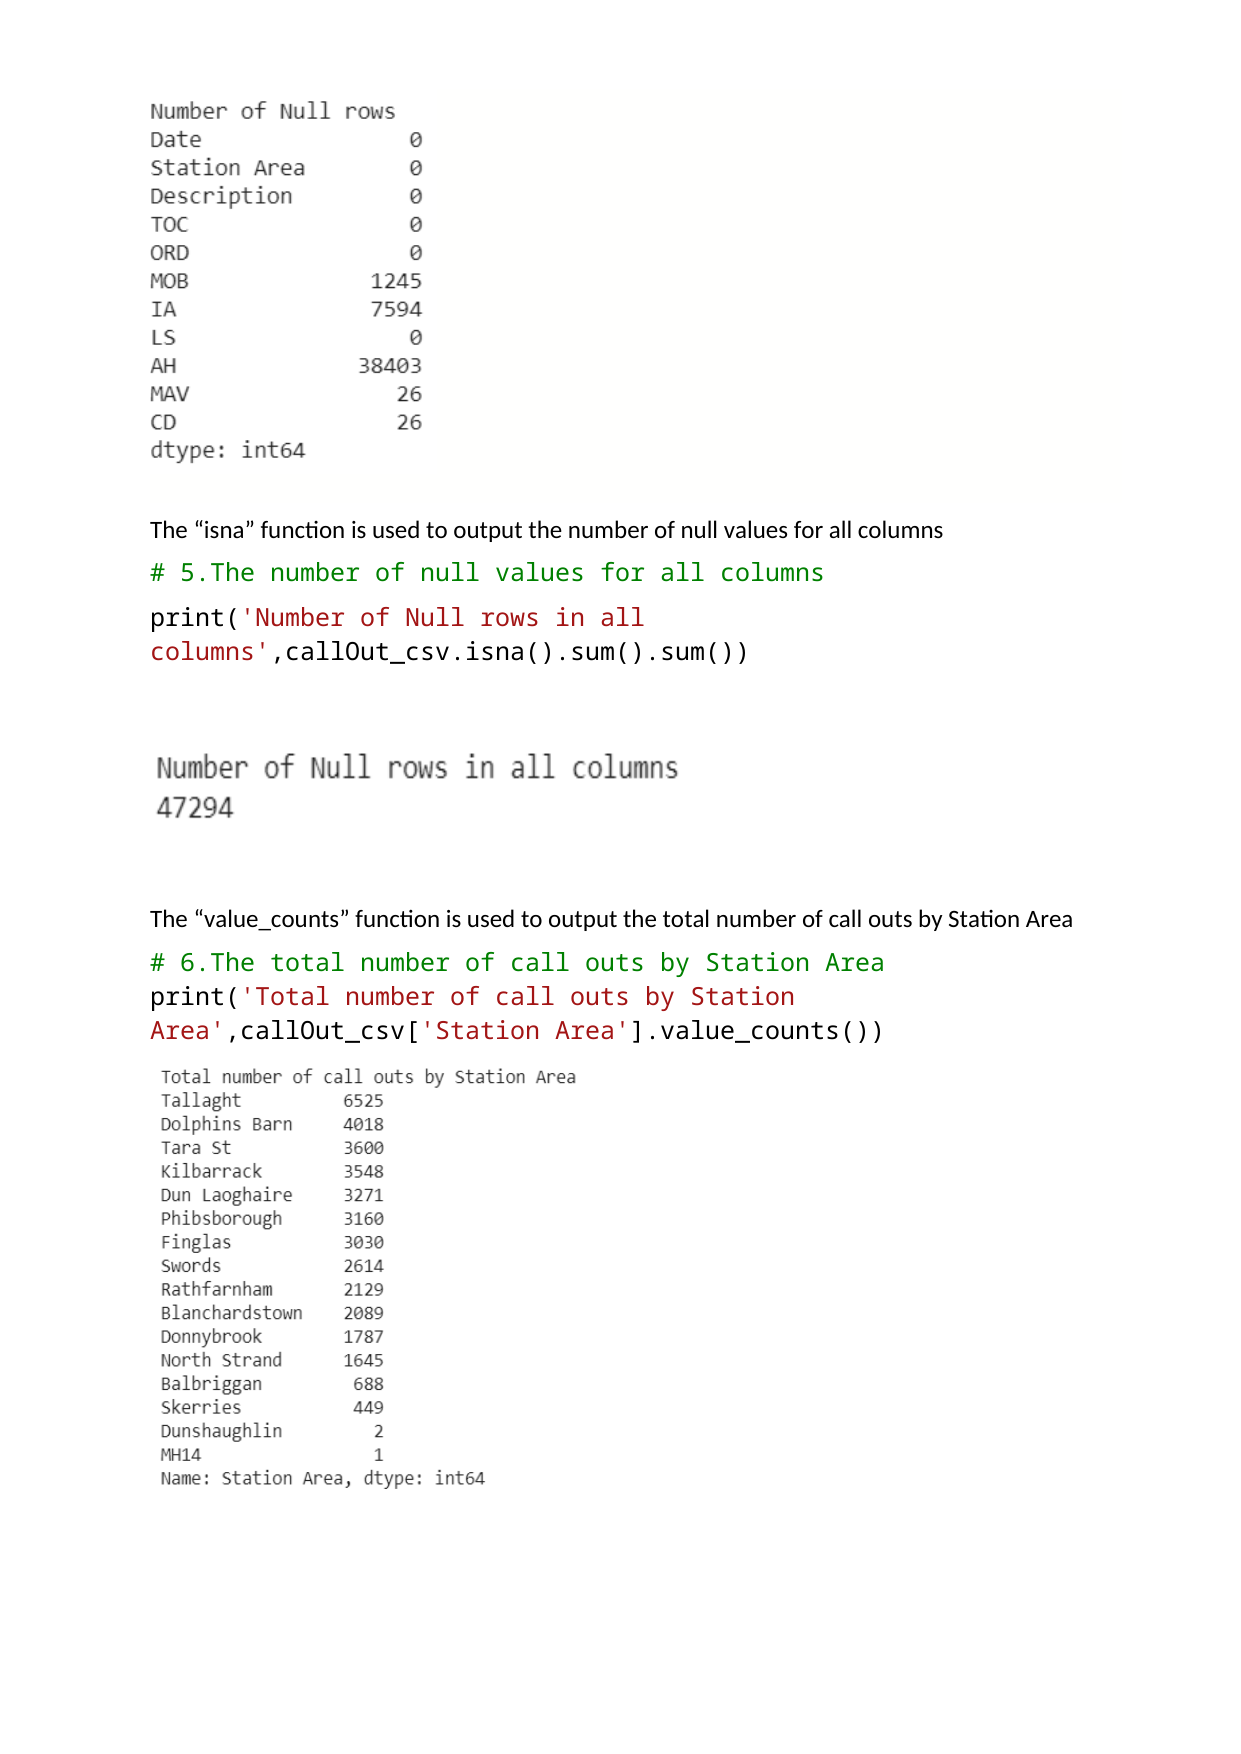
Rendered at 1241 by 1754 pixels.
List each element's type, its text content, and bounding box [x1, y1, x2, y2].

text # 5.The number of null values for all columns [150, 555, 1122, 589]
text print('Total number of call outs by Station Area',callOut_csv['Station Area'].value_counts()) [150, 978, 1122, 1047]
text print('Number of Null rows in all columns',callOut_csv.isna().sum().sum()) [150, 599, 1122, 667]
text # 6.The total number of call outs by Station Area [150, 944, 1122, 978]
text The “value_counts” function is used to output the total number of call outs by Station Area [150, 903, 1122, 934]
text The “isna” function is used to output the number of null values for all columns [150, 514, 1122, 544]
